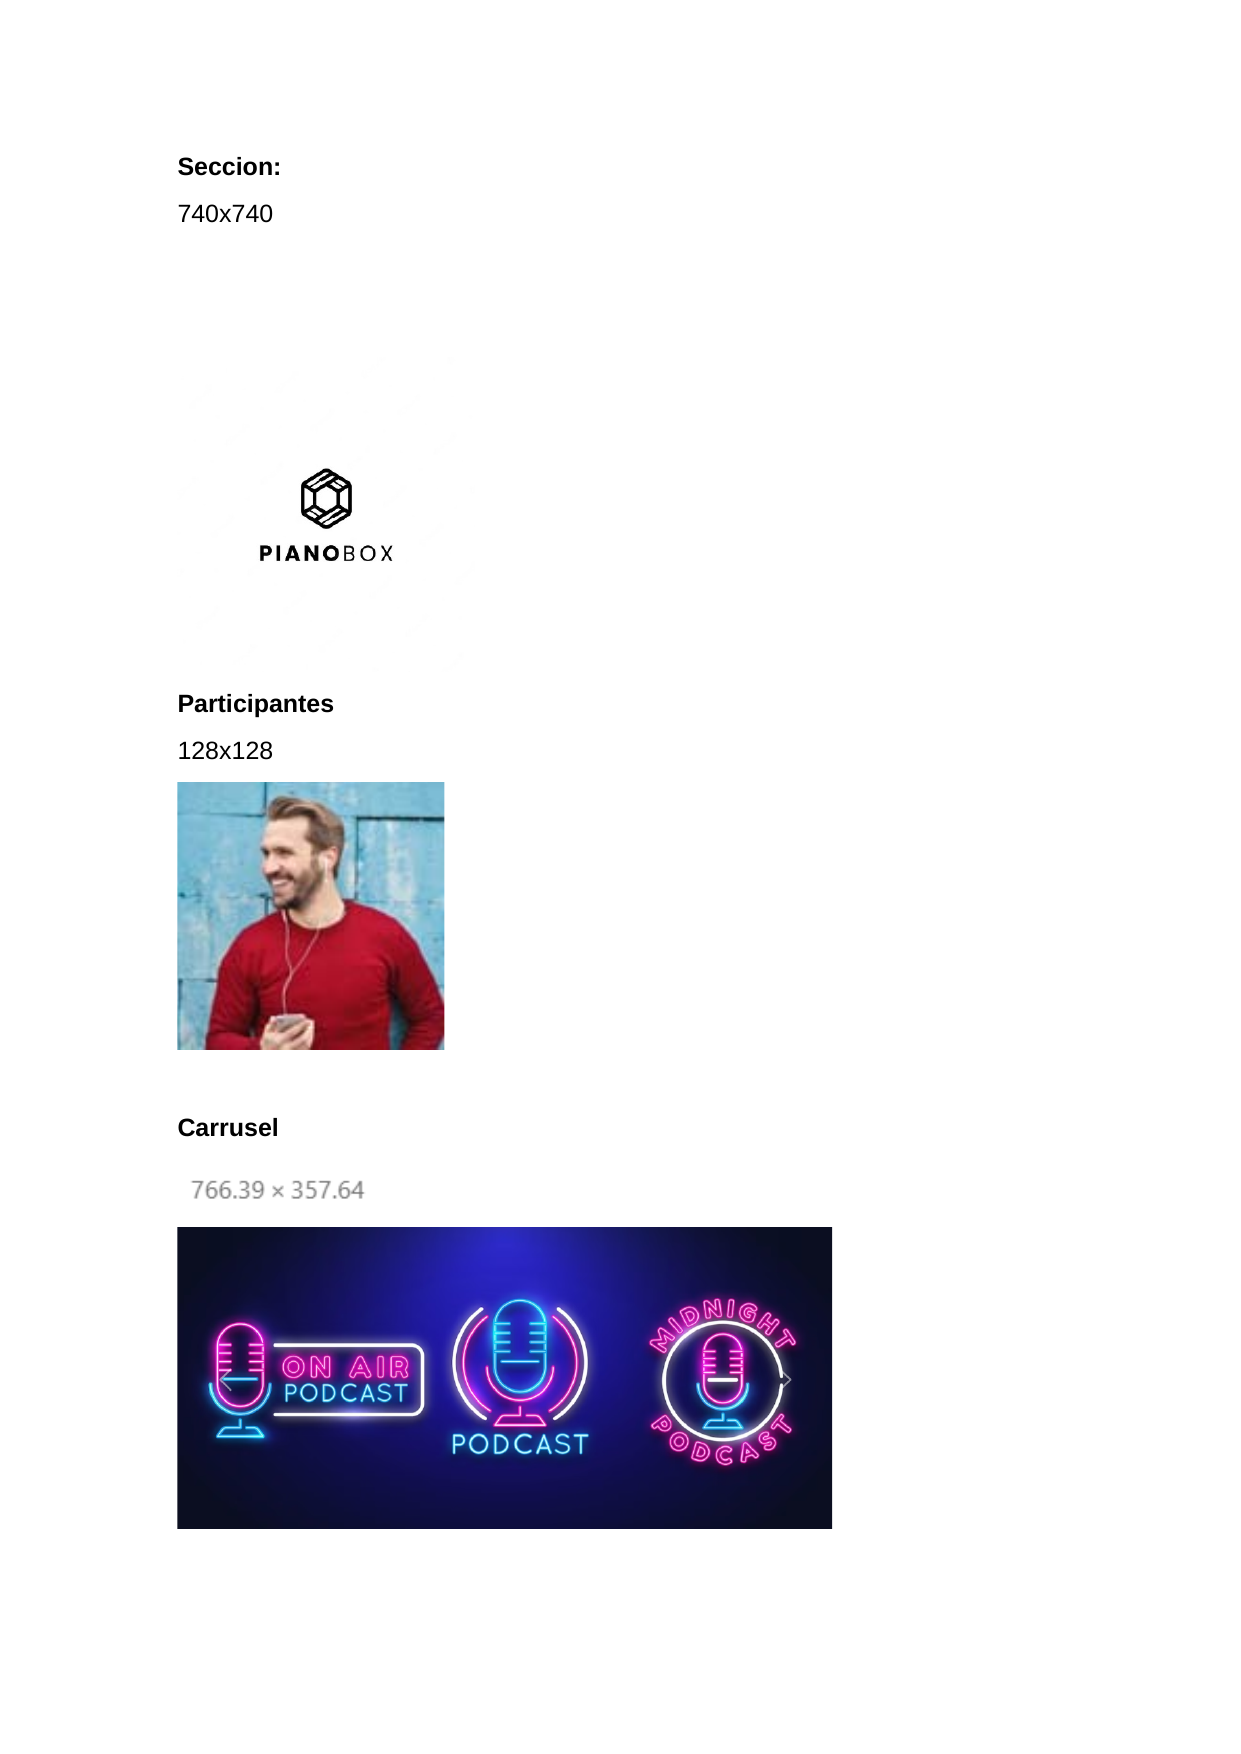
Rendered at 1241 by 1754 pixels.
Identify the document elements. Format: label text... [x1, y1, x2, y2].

text 740x740 [177, 199, 1063, 228]
text 128x128 [177, 736, 1063, 764]
text Participantes [177, 689, 1063, 718]
text Seccion: [177, 148, 1063, 181]
text Carrusel [177, 1113, 1063, 1142]
